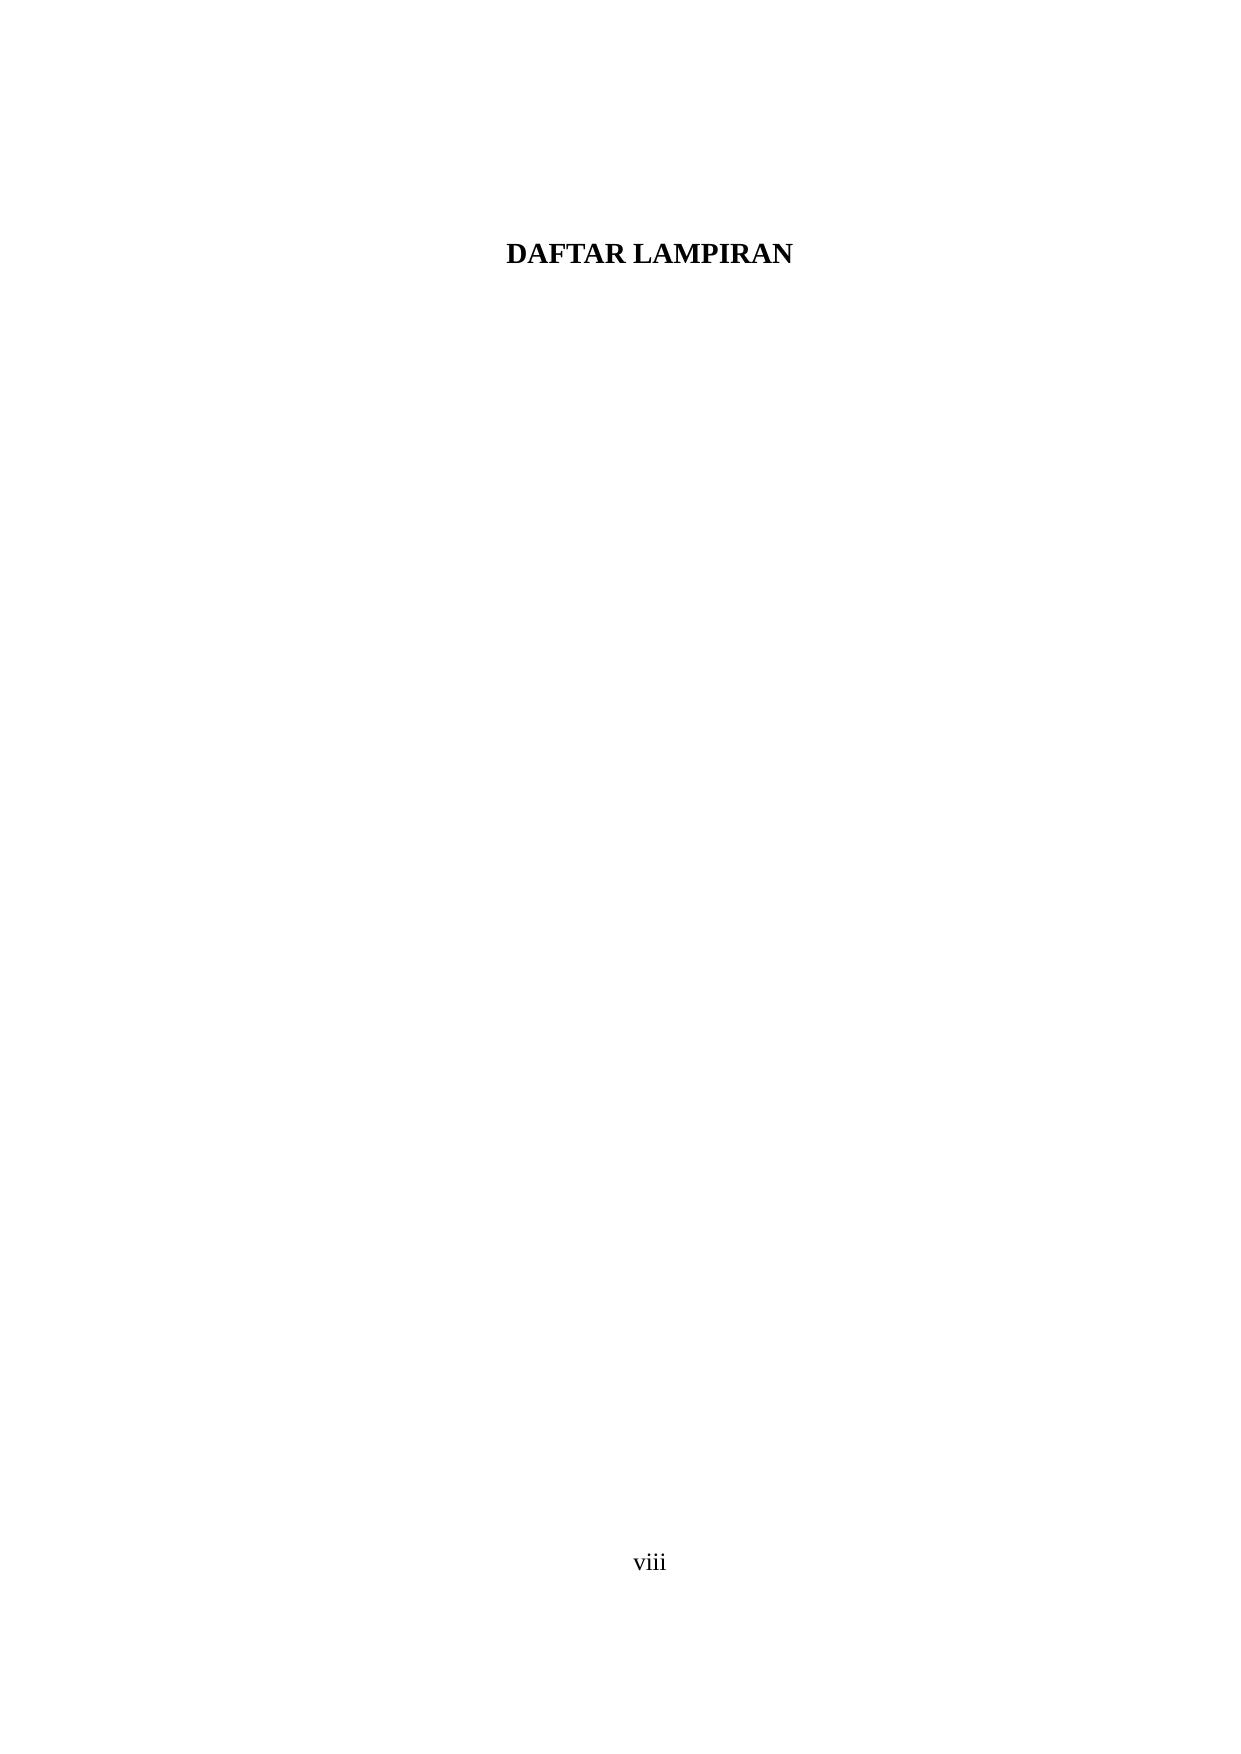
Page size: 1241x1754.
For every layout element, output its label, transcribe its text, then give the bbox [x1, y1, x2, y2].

subtitle Daftar lampiran [236, 236, 1063, 270]
